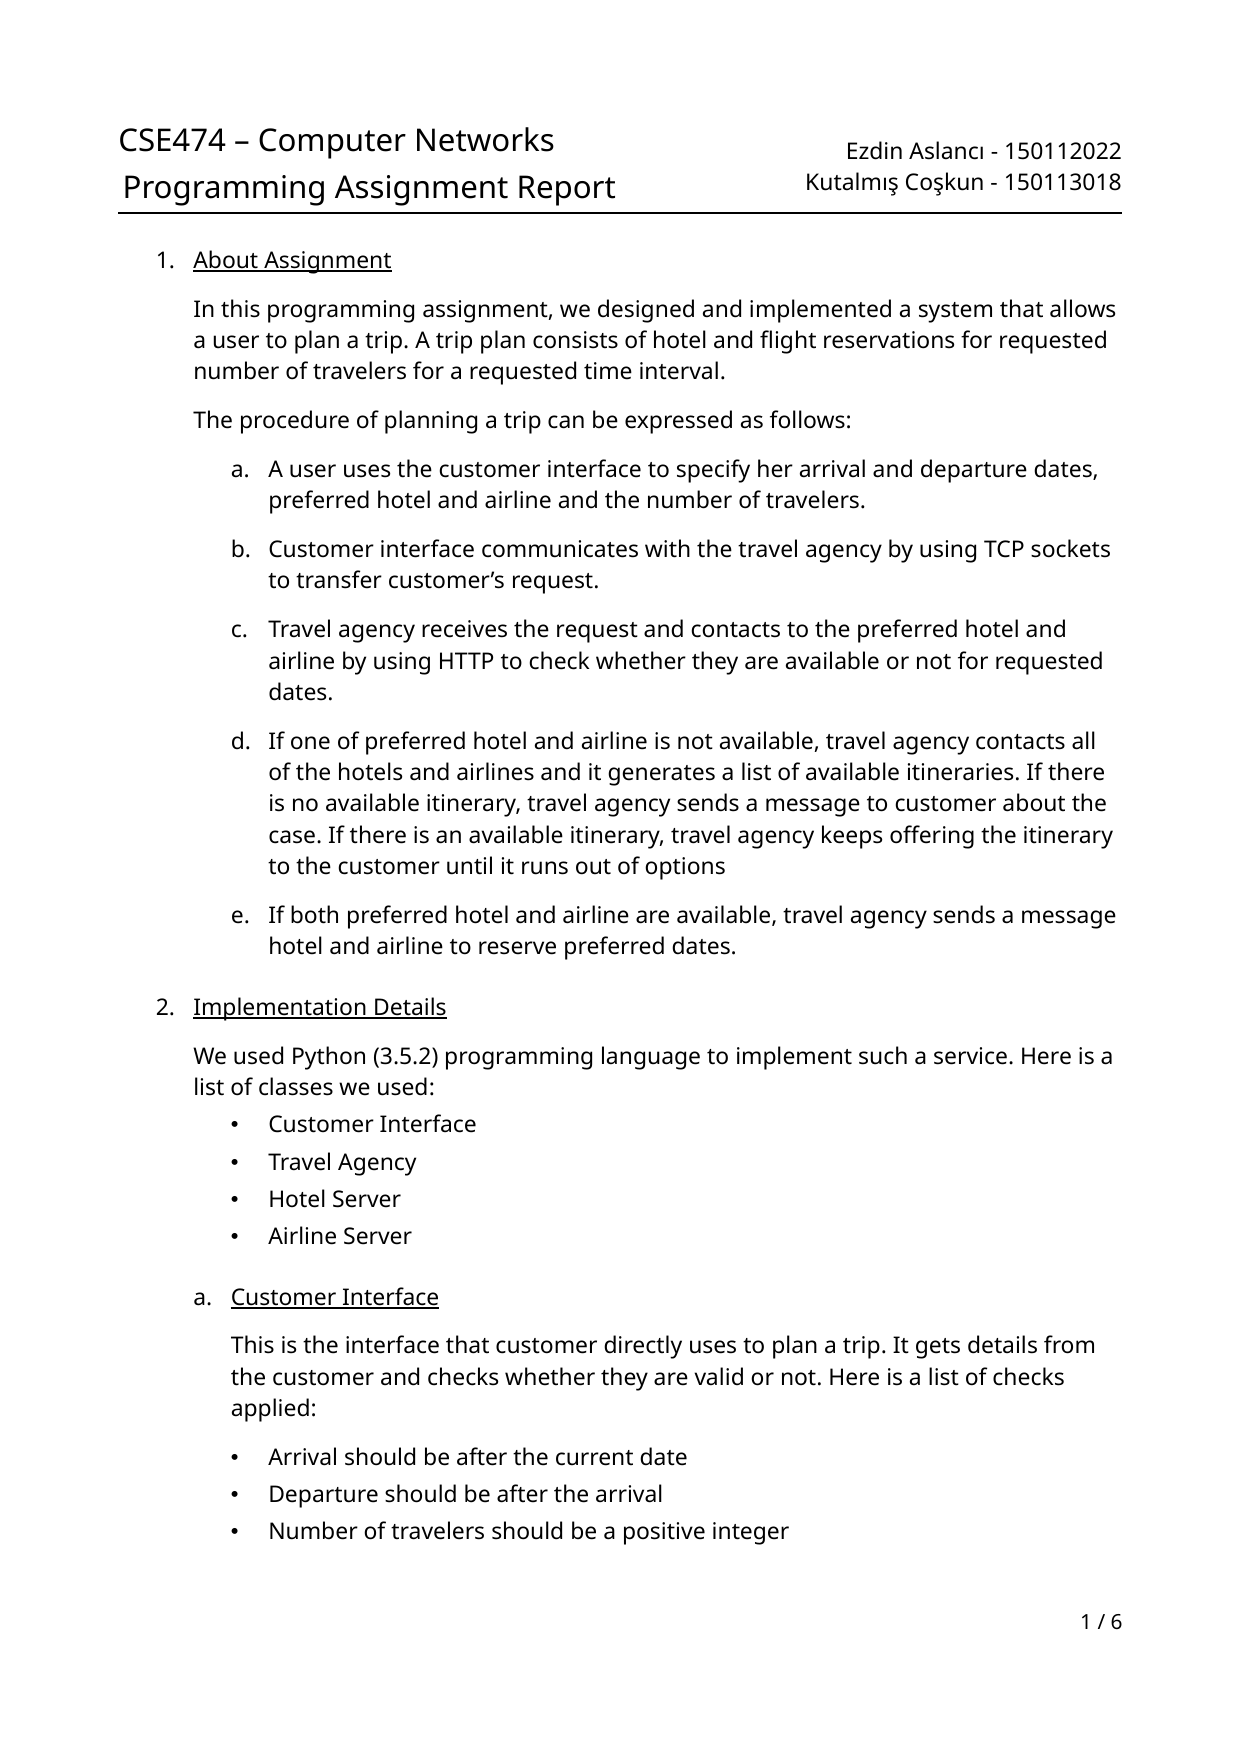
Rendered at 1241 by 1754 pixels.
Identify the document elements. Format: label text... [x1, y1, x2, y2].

list Implementation Details [156, 991, 1122, 1022]
list If one of preferred hotel and airline is not available, travel agency contacts all of the hotels and airlines and it generates a list of available itineraries. If there is no available itinerary, travel agency sends a message to customer about the case. If there is an available itinerary, travel agency keeps offering the itinerary to the customer until it runs out of options [231, 725, 1122, 881]
list The procedure of planning a trip can be expressed as follows: [156, 404, 1122, 435]
list About Assignment [156, 244, 1122, 275]
list A user uses the customer interface to specify her arrival and departure dates, preferred hotel and airline and the number of travelers. [231, 453, 1122, 516]
list If both preferred hotel and airline are available, travel agency sends a message hotel and airline to reserve preferred dates. [231, 899, 1122, 961]
list Customer Interface [231, 1108, 1122, 1139]
list Airline Server [231, 1220, 1122, 1251]
list Travel Agency [231, 1145, 1122, 1177]
list Travel agency receives the request and contacts to the preferred hotel and airline by using HTTP to check whether they are available or not for requested dates. [231, 613, 1122, 707]
text CSE474 – Computer Networks [118, 118, 1122, 161]
list Arrival should be after the current date [231, 1441, 1122, 1472]
text Programming Assignment Report [118, 161, 1122, 212]
list Hotel Server [231, 1183, 1122, 1214]
list We used Python (3.5.2) programming language to implement such a service. Here is a list of classes we used: [156, 1040, 1122, 1102]
list In this programming assignment, we designed and implemented a system that allows a user to plan a trip. A trip plan consists of hotel and flight reservations for requested number of travelers for a requested time interval. [156, 293, 1122, 386]
list Customer Interface [193, 1281, 1122, 1312]
list This is the interface that customer directly uses to plan a trip. It gets details from the customer and checks whether they are valid or not. Here is a list of checks applied: [193, 1329, 1122, 1423]
list Number of travelers should be a positive integer [231, 1515, 1122, 1547]
list Customer interface communicates with the travel agency by using TCP sockets to transfer customer’s request. [231, 533, 1122, 596]
list Departure should be after the arrival [231, 1478, 1122, 1509]
